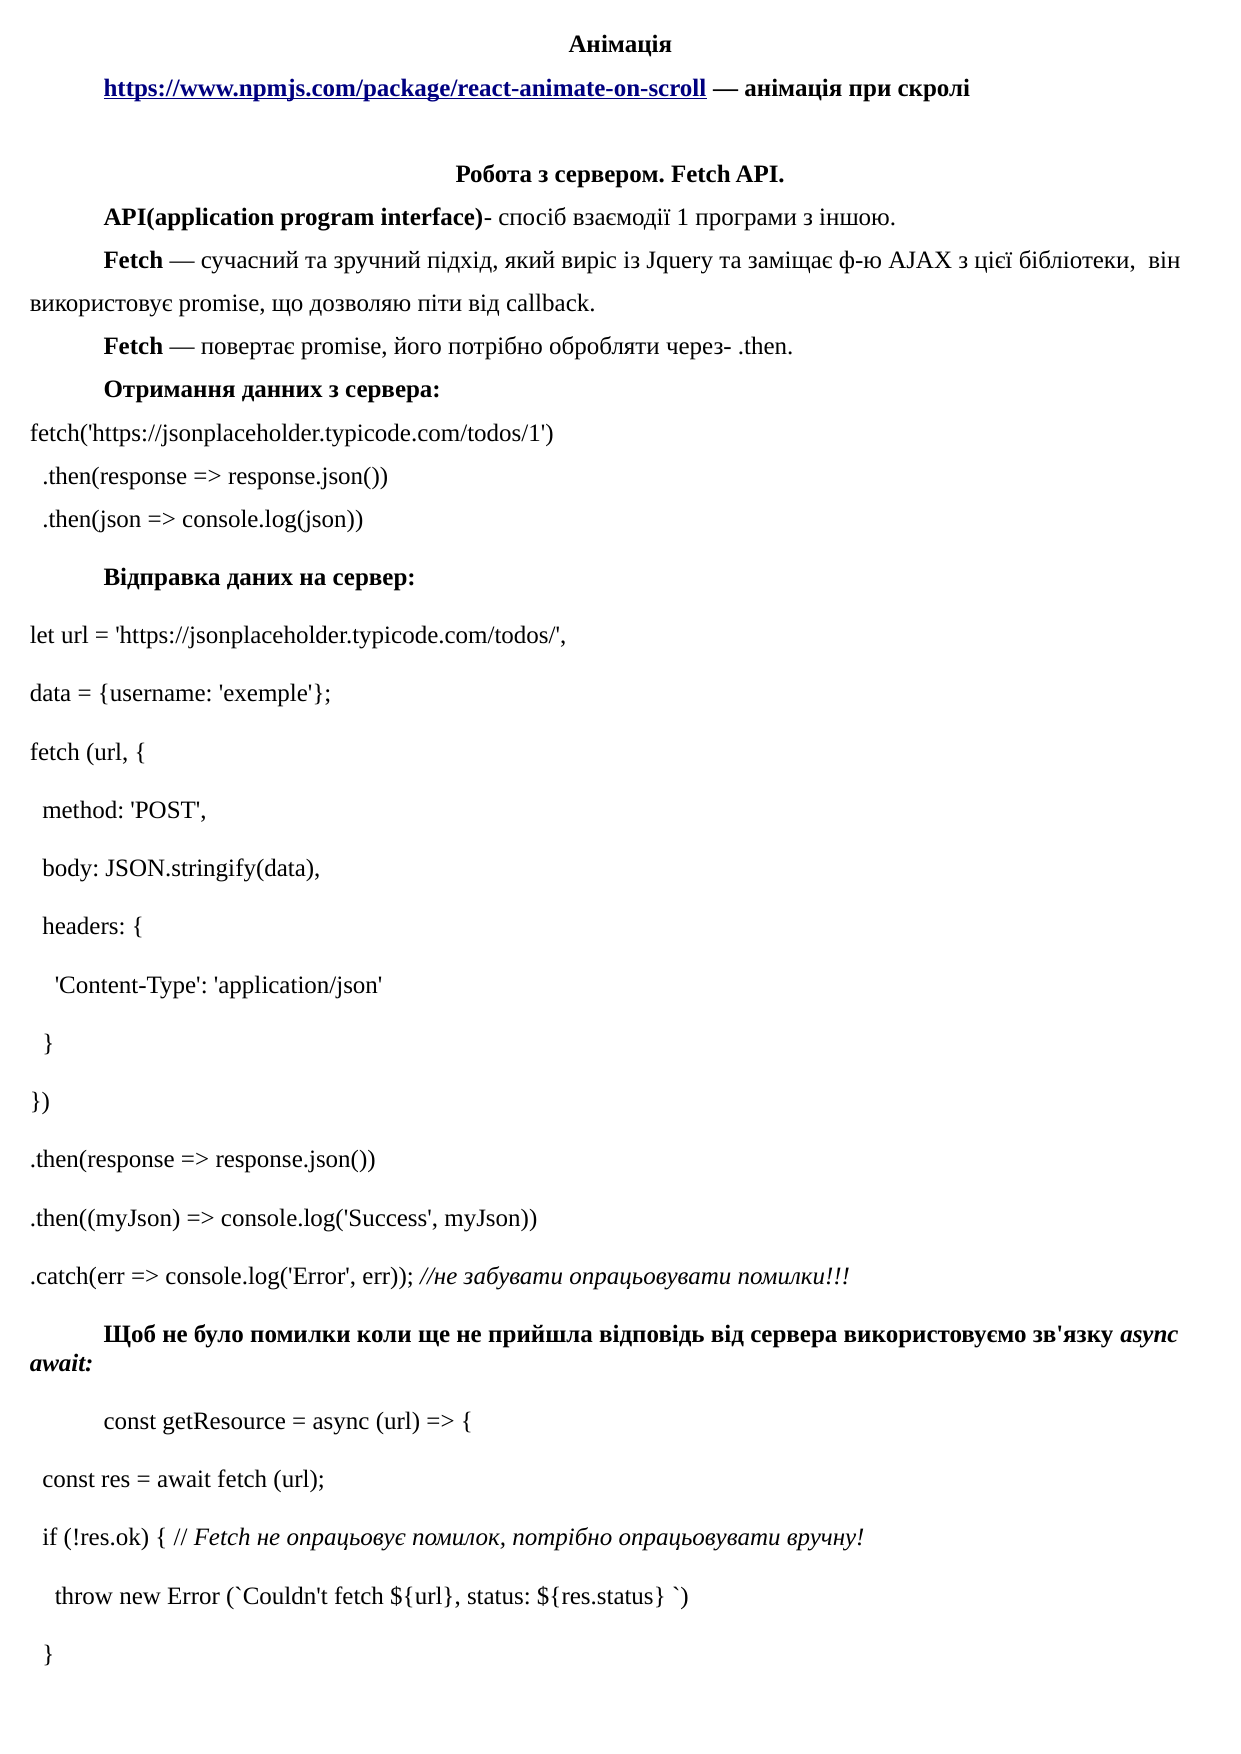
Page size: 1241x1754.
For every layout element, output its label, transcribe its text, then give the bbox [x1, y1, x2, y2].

text .then((myJson) => console.log('Success', myJson)) [29, 1203, 1211, 1231]
text if (!res.ok) { // Fetch не опрацьовує помилок, потрібно опрацьовувати вручну! [29, 1522, 1211, 1551]
text fetch('https://jsonplaceholder.typicode.com/todos/1') [29, 418, 1211, 446]
text method: 'POST', [29, 795, 1211, 824]
text Fetch — повертає promise, його потрібно обробляти через- .then. [29, 331, 1211, 360]
text const res = await fetch (url); [29, 1464, 1211, 1493]
text .then(response => response.json()) [29, 461, 1211, 489]
text let url = 'https://jsonplaceholder.typicode.com/todos/', [29, 620, 1211, 649]
text Отримання данних з сервера: [29, 374, 1211, 403]
text body: JSON.stringify(data), [29, 853, 1211, 882]
text API(application program interface)- спосіб взаємодії 1 програми з іншою. [29, 202, 1211, 231]
text Fetch — сучасний та зручний підхід, який виріс із Jquery та заміщає ф-ю AJAX з цієї бібліотеки, він використовує promise, що дозволяю піти від callback. [29, 245, 1211, 317]
text headers: { [29, 911, 1211, 940]
text Щоб не було помилки коли ще не прийшла відповідь від сервера використовуємо зв'язку async await: [29, 1319, 1211, 1377]
text .catch(err => console.log('Error', err)); //не забувати опрацьовувати помилки!!! [29, 1261, 1211, 1289]
text .then(json => console.log(json)) [29, 504, 1211, 533]
text https://www.npmjs.com/package/react-animate-on-scroll — анімація при скролі [29, 73, 1211, 101]
text Робота з сервером. Fetch API. [29, 159, 1211, 188]
text 'Content-Type': 'application/json' [29, 970, 1211, 998]
text fetch (url, { [29, 737, 1211, 766]
text }) [29, 1086, 1211, 1115]
text } [29, 1639, 1211, 1668]
text .then(response => response.json()) [29, 1144, 1211, 1173]
text const getResource = async (url) => { [29, 1406, 1211, 1435]
text throw new Error (`Couldn't fetch ${url}, status: ${res.status} `) [29, 1581, 1211, 1609]
text Анімація [29, 29, 1211, 58]
text Відправка даних на сервер: [29, 562, 1211, 591]
text data = {username: 'exemple'}; [29, 678, 1211, 707]
text } [29, 1028, 1211, 1057]
